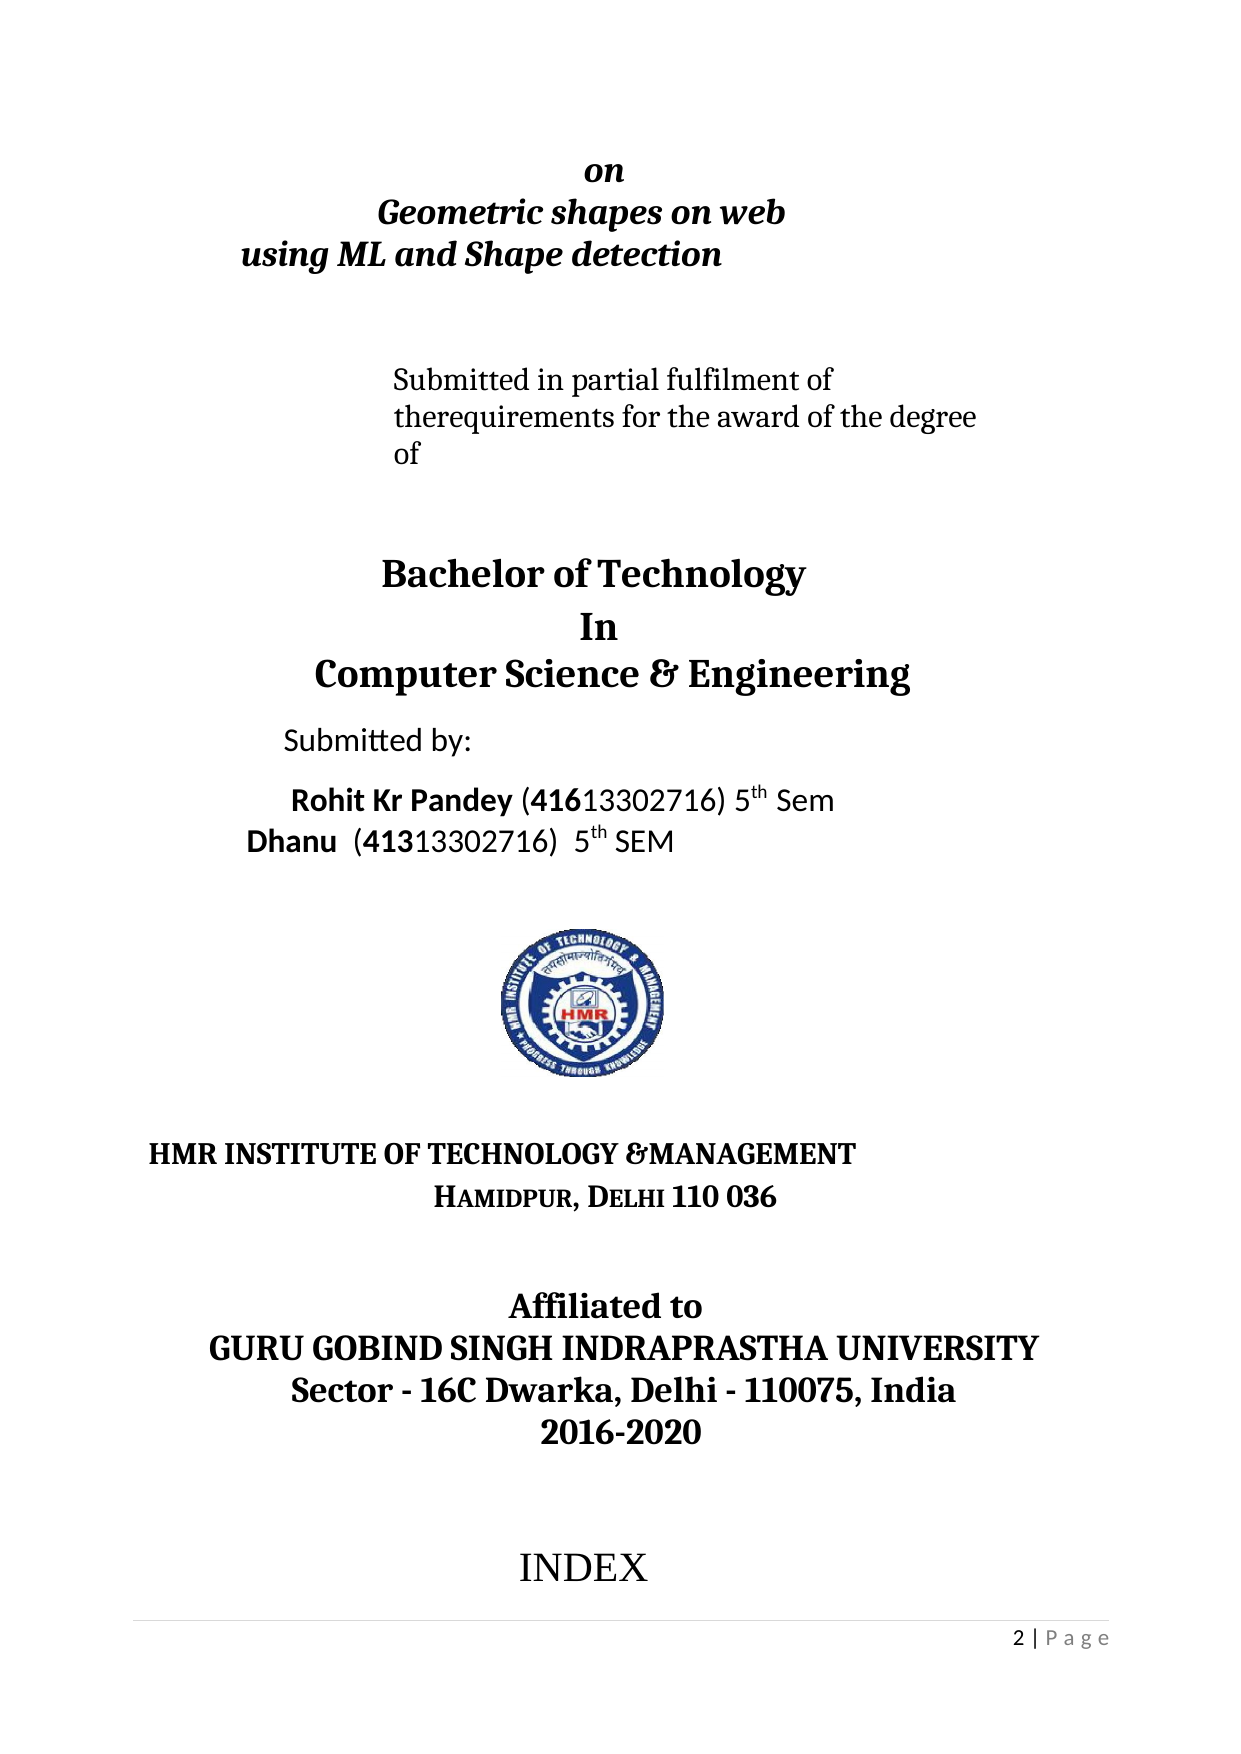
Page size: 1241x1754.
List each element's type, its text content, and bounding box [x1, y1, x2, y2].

text Computer Science & Engineering [283, 650, 1109, 696]
text Rohit Kr Pandey (41613302716) 5th Sem [133, 779, 1109, 820]
text Affiliated to [433, 1286, 1109, 1328]
text Bachelor of Technology [381, 551, 1109, 597]
text GURU GOBIND SINGH INDRAPRASTHA UNIVERSITY Sector - 16C Dwarka, Delhi - 110075, India [173, 1328, 1076, 1412]
text Dhanu (41313302716) 5th SEM [133, 820, 1109, 861]
text on [550, 150, 1109, 192]
text 2016-2020 [133, 1412, 1109, 1454]
text INDEX [508, 1542, 1109, 1590]
text HAMIDPUR, DELHI 110 036 [358, 1178, 1109, 1216]
text Submitted by: [133, 719, 1109, 759]
text In [579, 604, 1109, 650]
text HMR INSTITUTE OF TECHNOLOGY &MANAGEMENT [133, 1136, 1109, 1172]
text Geometric shapes on web using ML and Shape detection [133, 192, 1109, 276]
text Submitted in partial fulfilment of therequirements for the award of the degree of [243, 361, 1005, 473]
picture [501, 929, 664, 1077]
